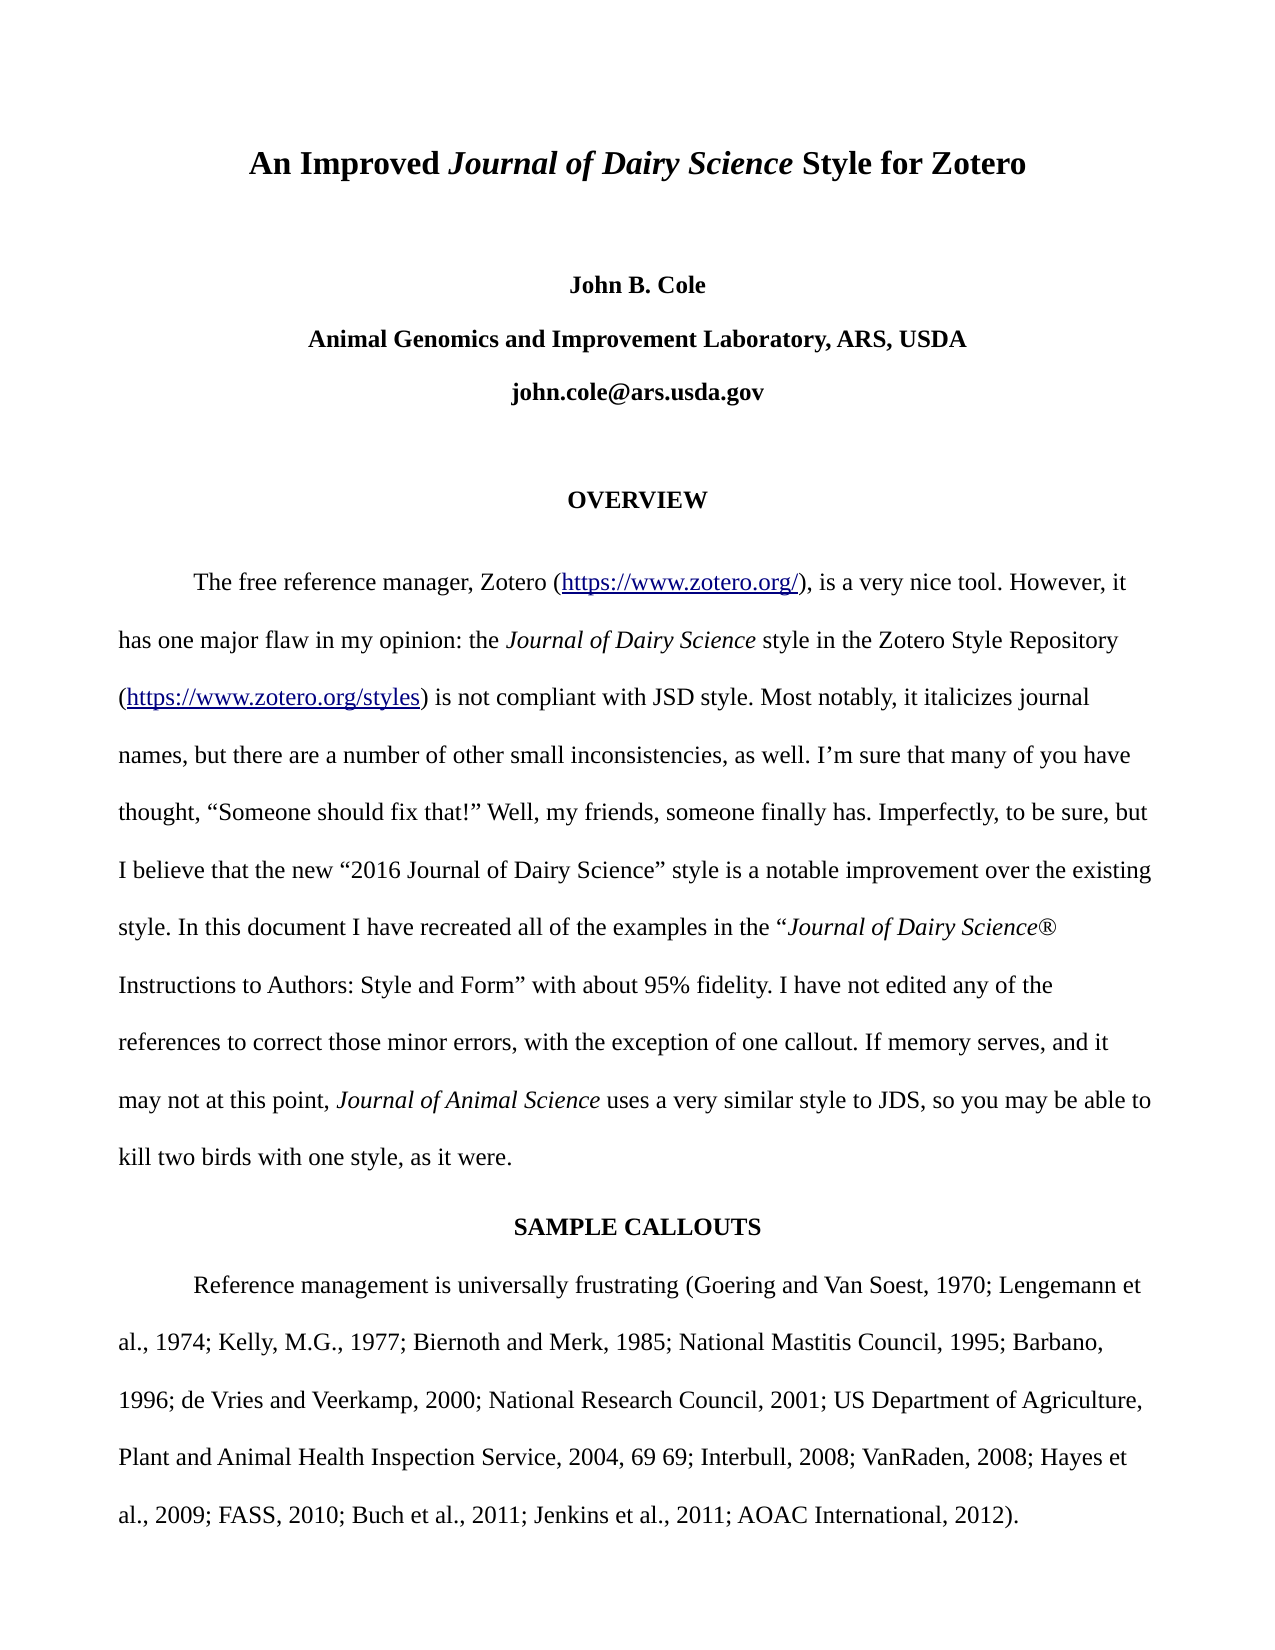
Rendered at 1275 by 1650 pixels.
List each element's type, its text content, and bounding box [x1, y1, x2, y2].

text SAMPLE CALLOUTS [118, 1212, 1157, 1241]
title john.cole@ars.usda.gov [118, 377, 1157, 406]
title An Improved Journal of Dairy Science Style for Zotero [118, 143, 1157, 181]
title John B. Cole [118, 270, 1157, 299]
title Animal Genomics and Improvement Laboratory, ARS, USDA [118, 324, 1157, 352]
title OVERVIEW [118, 485, 1157, 514]
text Reference management is universally frustrating (Goering and Van Soest, 1970; Lengemann et al., 1974; Kelly, M.G., 1977; Biernoth and Merk, 1985; National Mastitis Council, 1995; Barbano, 1996; de Vries and Veerkamp, 2000; National Research Council, 2001; US Department of Agriculture, Plant and Animal Health Inspection Service, 2004, 69 69; Interbull, 2008; VanRaden, 2008; Hayes et al., 2009; FASS, 2010; Buch et al., 2011; Jenkins et al., 2011; AOAC International, 2012). [118, 1270, 1157, 1529]
title The free reference manager, Zotero (https://www.zotero.org/), is a very nice tool. However, it has one major flaw in my opinion: the Journal of Dairy Science style in the Zotero Style Repository (https://www.zotero.org/styles) is not compliant with JSD style. Most notably, it italicizes journal names, but there are a number of other small inconsistencies, as well. I’m sure that many of you have thought, “Someone should fix that!” Well, my friends, someone finally has. Imperfectly, to be sure, but I believe that the new “2016 Journal of Dairy Science” style is a notable improvement over the existing style. In this document I have recreated all of the examples in the “Journal of Dairy Science® Instructions to Authors: Style and Form” with about 95% fidelity. I have not edited any of the references to correct those minor errors, with the exception of one callout. If memory serves, and it may not at this point, Journal of Animal Science uses a very similar style to JDS, so you may be able to kill two birds with one style, as it were. [118, 567, 1157, 1171]
